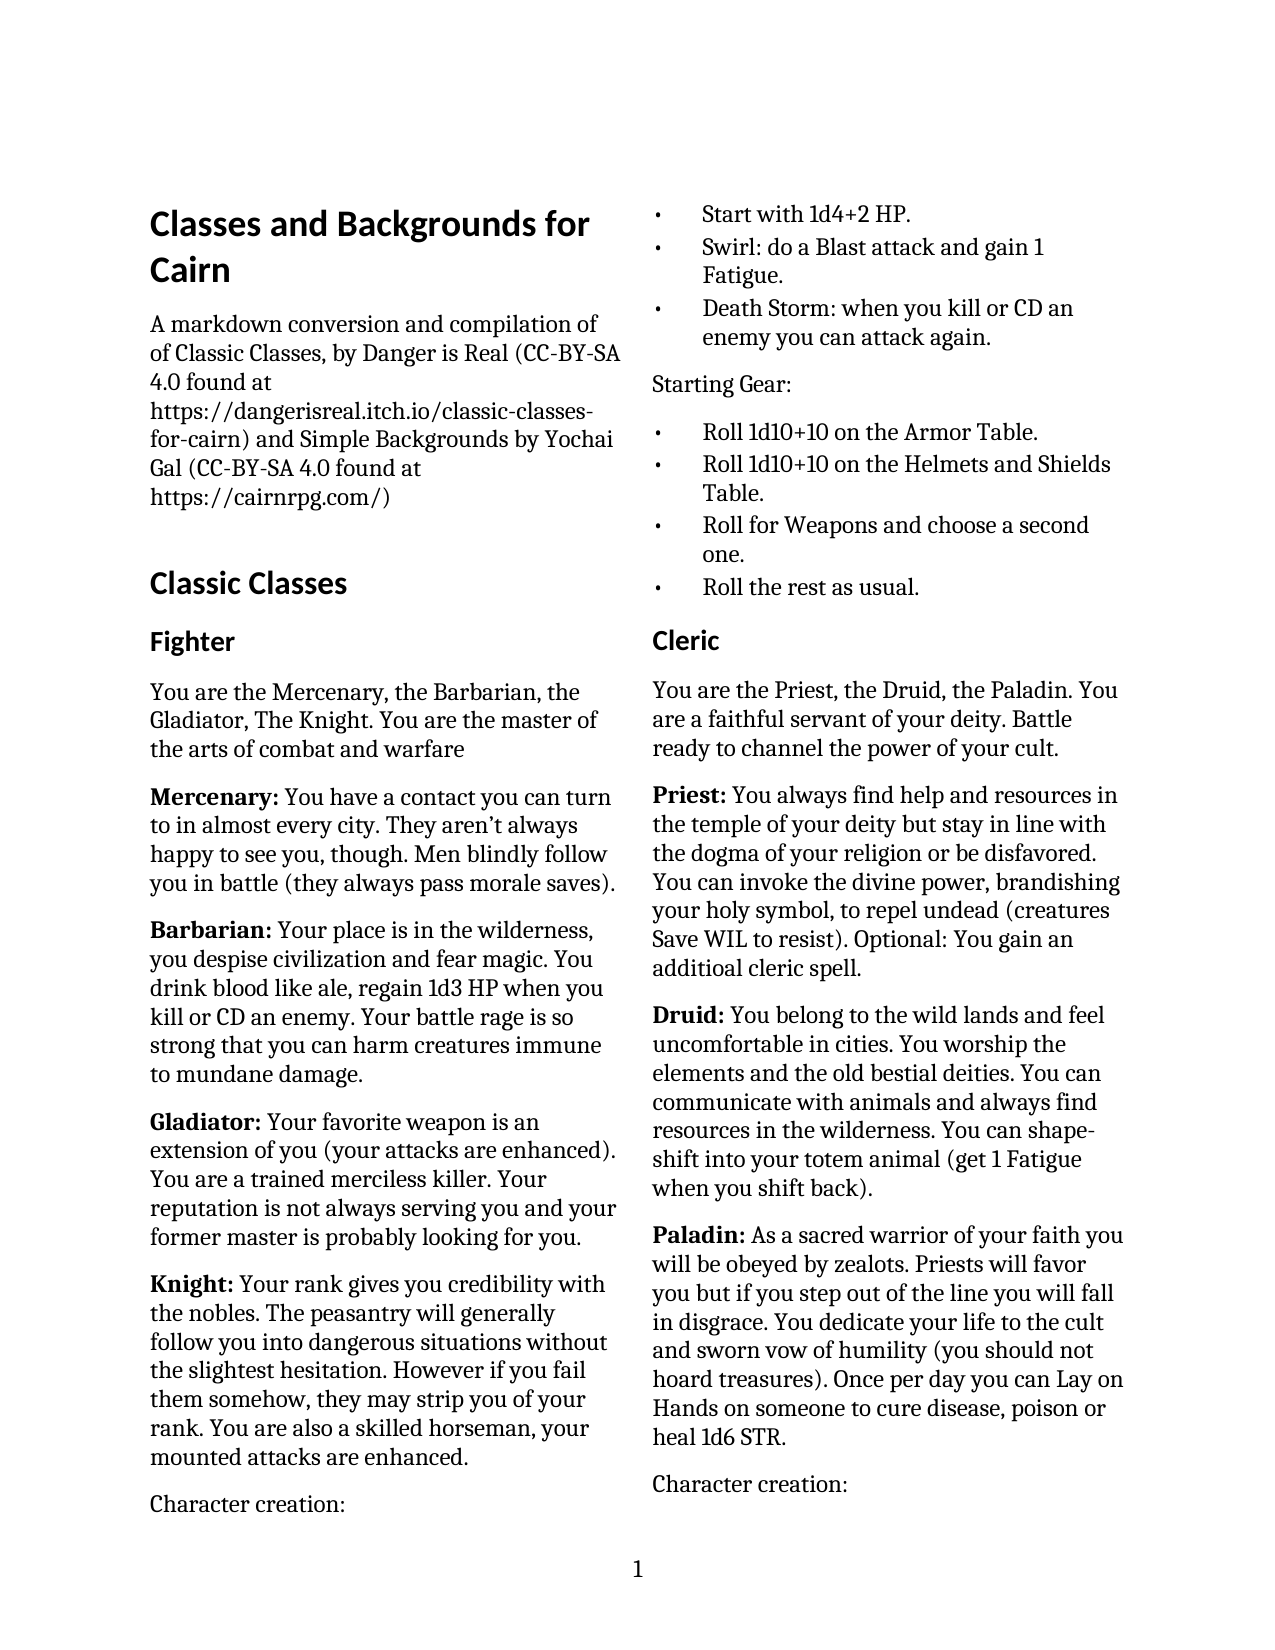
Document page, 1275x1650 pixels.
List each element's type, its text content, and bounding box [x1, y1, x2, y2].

text Character creation: [150, 1490, 622, 1519]
text You are the Mercenary, the Barbarian, the Gladiator, The Knight. You are the master of the arts of combat and warfare [150, 678, 622, 764]
text Priest: You always find help and resources in the temple of your deity but stay in line with the dogma of your religion or be disfavored. You can invoke the divine power, brandishing your holy symbol, to repel undead (creatures Save WIL to resist). Optional: You gain an additioal cleric spell. [652, 781, 1125, 983]
text Paladin: As a sacred warrior of your faith you will be obeyed by zealots. Priests will favor you but if you step out of the line you will fall in disgrace. You dedicate your life to the cult and sworn vow of humility (you should not hoard treasures). Once per day you can Lay on Hands on someone to cure disease, poison or heal 1d6 STR. [652, 1221, 1125, 1451]
text Character creation: [652, 1470, 1125, 1499]
text You are the Priest, the Druid, the Paladin. You are a faithful servant of your deity. Battle ready to channel the power of your cult. [652, 676, 1125, 763]
list Start with 1d4+2 HP. [652, 200, 1125, 229]
text Druid: You belong to the wild lands and feel uncomfortable in cities. You worship the elements and the old bestial deities. You can communicate with animals and always find resources in the wilderness. You can shape-shift into your totem animal (get 1 Fatigue when you shift back). [652, 1001, 1125, 1203]
list Roll 1d10+10 on the Helmets and Shields Table. [652, 450, 1125, 507]
text A markdown conversion and compilation of of Classic Classes, by Danger is Real (CC-BY-SA 4.0 found at https://dangerisreal.itch.io/classic-classes-for-cairn) and Simple Backgrounds by Yochai Gal (CC-BY-SA 4.0 found at https://cairnrpg.com/) [150, 310, 622, 512]
text Gladiator: Your favorite weapon is an extension of you (your attacks are enhanced). You are a trained merciless killer. Your reputation is not always serving you and your former master is probably looking for you. [150, 1108, 622, 1251]
text Mercenary: You have a contact you can turn to in almost every city. They aren’t always happy to see you, though. Men blindly follow you in battle (they always pass morale saves). [150, 783, 622, 898]
text Knight: Your rank gives you credibility with the nobles. The peasantry will generally follow you into dangerous situations without the slightest hesitation. However if you fail them somehow, they may strip you of your rank. You are also a skilled horseman, your mounted attacks are enhanced. [150, 1270, 622, 1471]
subtitle Classic Classes [150, 562, 622, 602]
subtitle Fighter [150, 623, 622, 659]
list Roll 1d10+10 on the Armor Table. [652, 417, 1125, 446]
list Roll for Weapons and choose a second one. [652, 511, 1125, 569]
list Swirl: do a Blast attack and gain 1 Fatigue. [652, 232, 1125, 290]
subtitle Classes and Backgrounds for Cairn [150, 200, 622, 292]
list Death Storm: when you kill or CD an enemy you can attack again. [652, 294, 1125, 351]
subtitle Cleric [652, 622, 1125, 658]
list Roll the rest as usual. [652, 572, 1125, 601]
text Barbarian: Your place is in the wilderness, you despise civilization and fear magic. You drink blood like ale, regain 1d3 HP when you kill or CD an enemy. Your battle rage is so strong that you can harm creatures immune to mundane damage. [150, 916, 622, 1089]
text Starting Gear: [652, 370, 1125, 399]
